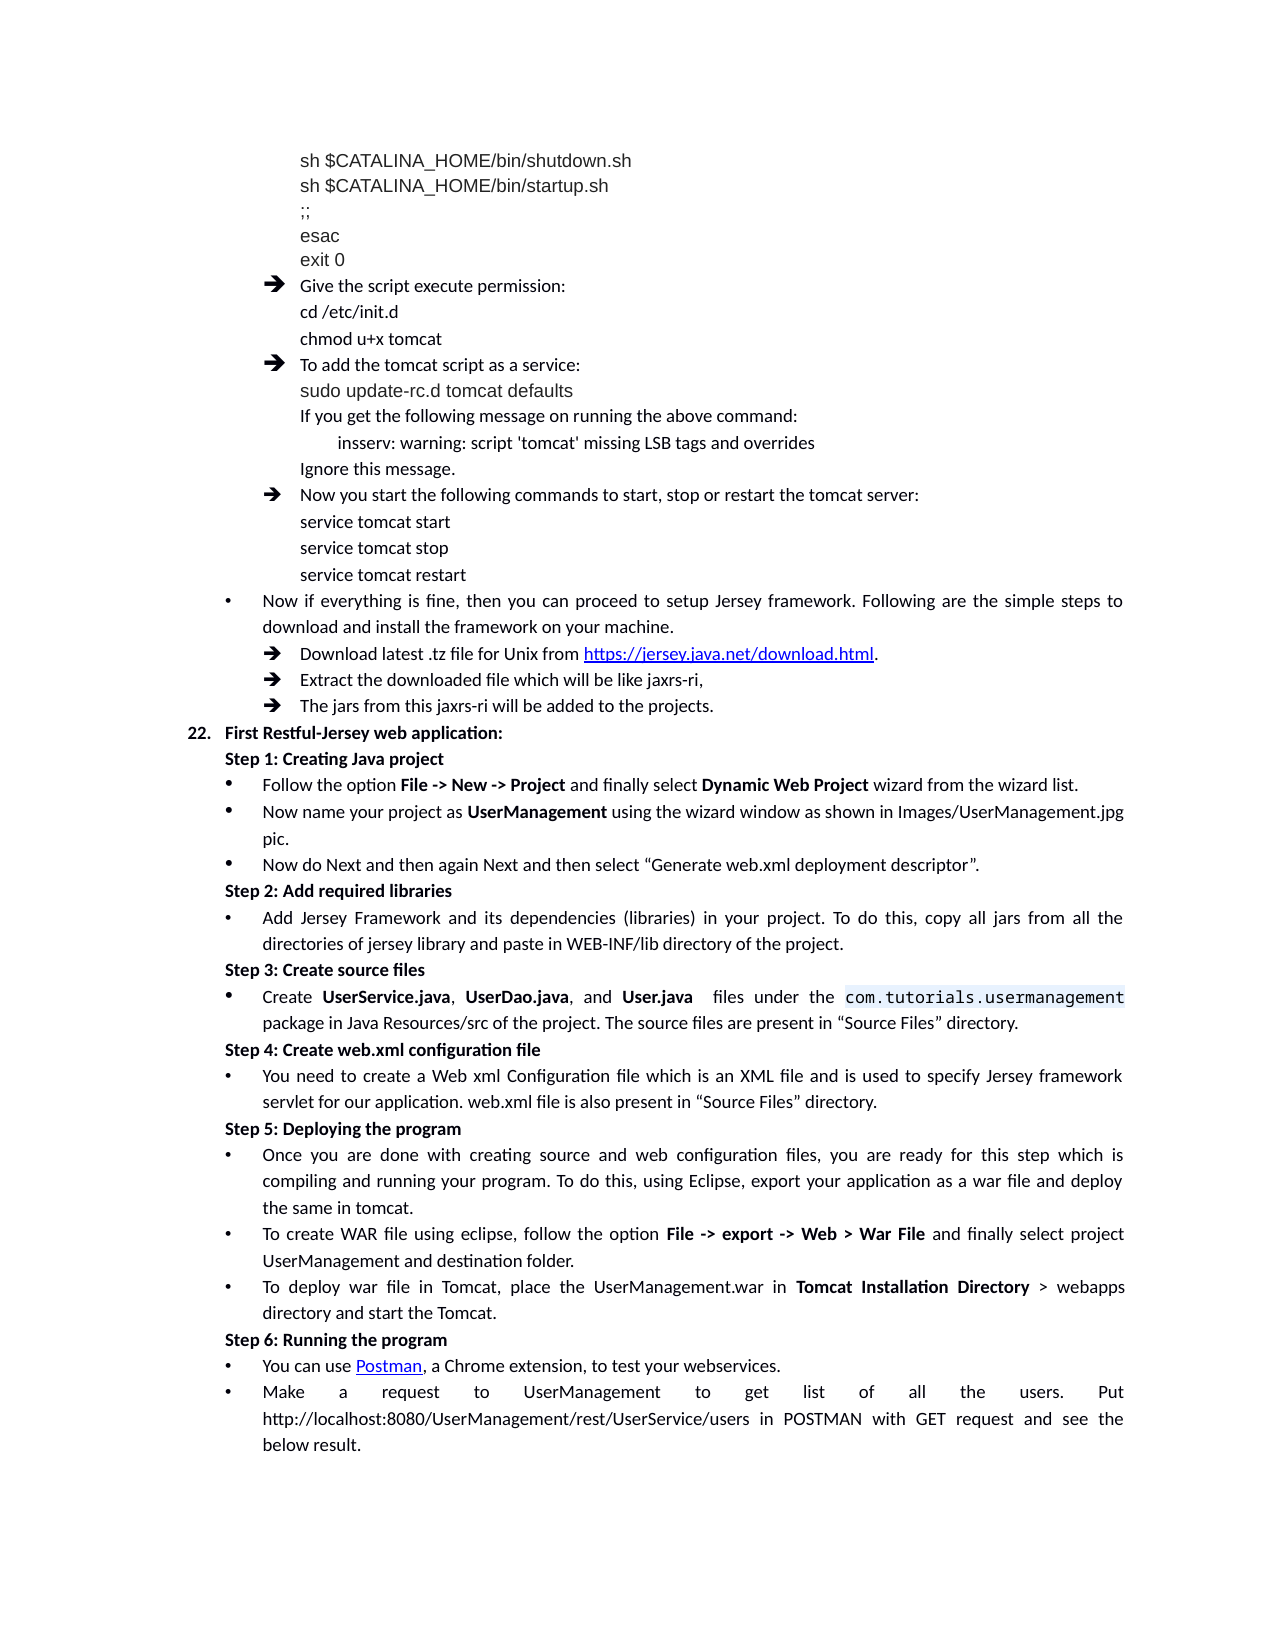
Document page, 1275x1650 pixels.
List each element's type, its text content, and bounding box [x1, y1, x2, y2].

list Ignore this message. [262, 457, 1125, 480]
list Add Jersey Framework and its dependencies (libraries) in your project. To do this, copy all jars from all the directories of jersey library and paste in WEB-INF/lib directory of the project. [225, 906, 1125, 955]
list Step 6: Running the program [187, 1328, 1125, 1351]
list Now name your project as UserManagement using the wizard window as shown in Images/UserManagement.jpg pic. [225, 800, 1125, 849]
list To deploy war file in Tomcat, place the UserManagement.war in Tomcat Installation Directory > webapps directory and start the Tomcat. [225, 1275, 1125, 1324]
list service tomcat stop [262, 536, 1125, 559]
list You can use Postman, a Chrome extension, to test your webservices. [225, 1354, 1125, 1377]
list Now if everything is fine, then you can proceed to setup Jersey framework. Following are the simple steps to download and install the framework on your machine. [225, 589, 1125, 638]
list esac [262, 224, 1125, 246]
list Make a request to UserManagement to get list of all the users. Put http://localhost:8080/UserManagement/rest/UserService/users in POSTMAN with GET request and see the below result. [225, 1381, 1125, 1456]
list Follow the option File -> New -> Project and finally select Dynamic Web Project wizard from the wizard list. [225, 773, 1125, 797]
list ;; [262, 199, 1125, 221]
list If you get the following message on running the above command: [262, 404, 1125, 427]
list Step 5: Deploying the program [187, 1117, 1125, 1140]
list insserv: warning: script 'tomcat' missing LSB tags and overrides [300, 431, 1125, 454]
list exit 0 [262, 249, 1125, 271]
list You need to create a Web xml Configuration file which is an XML file and is used to specify Jersey framework servlet for our application. web.xml file is also present in “Source Files” directory. [225, 1064, 1125, 1113]
list Step 4: Create web.xml configuration file [187, 1038, 1125, 1061]
list Give the script execute permission: [262, 274, 1125, 297]
list Extract the downloaded file which will be like jaxrs-ri, [262, 668, 1125, 691]
list service tomcat restart [262, 563, 1125, 586]
list First Restful-Jersey web application: [187, 721, 1125, 744]
list sh $CATALINA_HOME/bin/shutdown.sh [262, 150, 1125, 172]
list sudo update-rc.d tomcat defaults [262, 380, 1125, 401]
list chmod u+x tomcat [262, 327, 1125, 350]
list Step 3: Create source files [187, 959, 1125, 982]
list Step 2: Add required libraries [187, 879, 1125, 902]
list sh $CATALINA_HOME/bin/startup.sh [262, 175, 1125, 196]
list The jars from this jaxrs-ri will be added to the projects. [262, 694, 1125, 717]
list Now do Next and then again Next and then select “Generate web.xml deployment descriptor”. [225, 853, 1125, 876]
list Now you start the following commands to start, stop or restart the tomcat server: [262, 484, 1125, 507]
list Step 1: Creating Java project [187, 747, 1125, 770]
list Create UserService.java, UserDao.java, and User.java files under the com.tutorials.usermanagement package in Java Resources/src of the project. The source files are present in “Source Files” directory. [225, 985, 1125, 1034]
list Download latest .tz file for Unix from https://jersey.java.net/download.html. [262, 642, 1125, 665]
list To create WAR file using eclipse, follow the option File -> export -> Web > War File and finally select project UserManagement and destination folder. [225, 1222, 1125, 1272]
list service tomcat start [262, 510, 1125, 533]
list To add the tomcat script as a service: [262, 353, 1125, 376]
list Once you are done with creating source and web configuration files, you are ready for this step which is compiling and running your program. To do this, using Eclipse, export your application as a war file and deploy the same in tomcat. [225, 1143, 1125, 1219]
list cd /etc/init.d [262, 301, 1125, 323]
